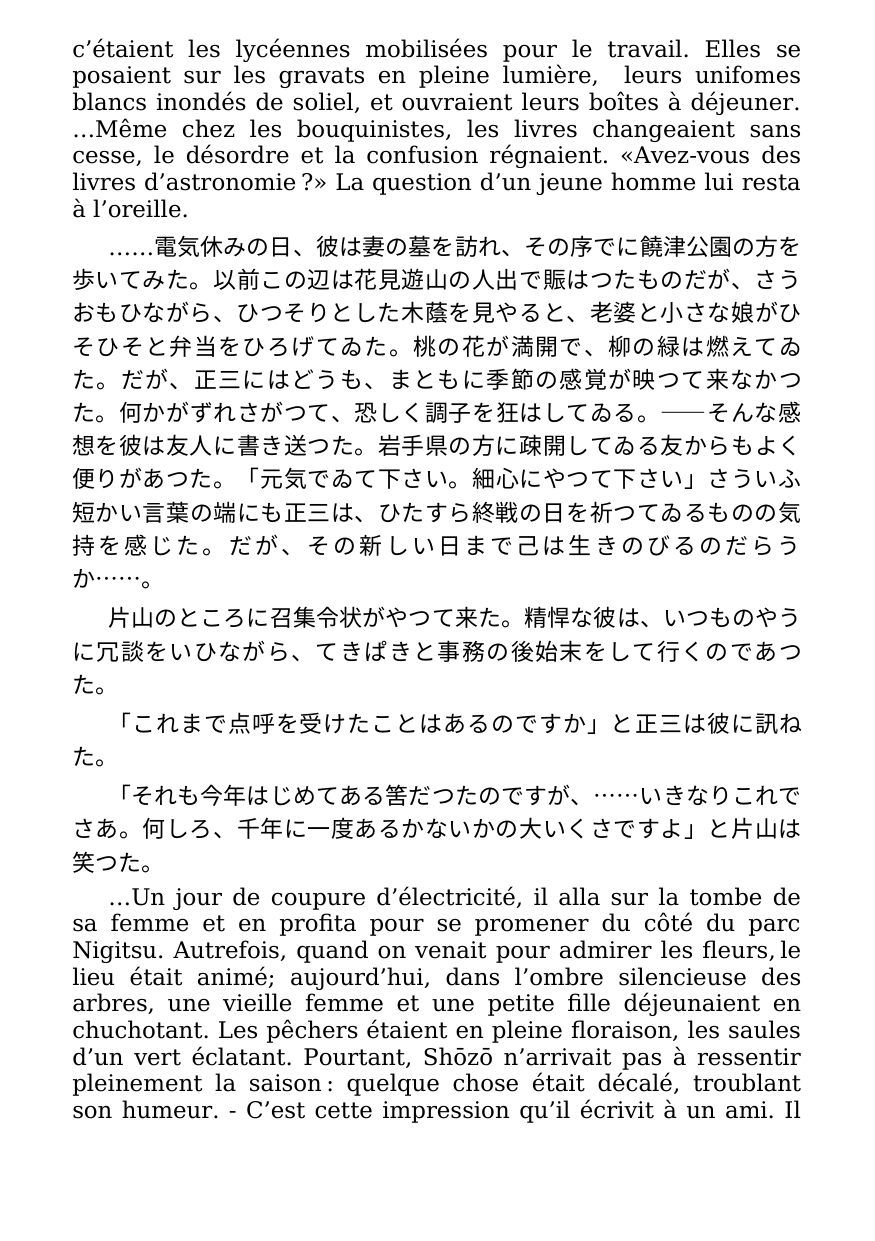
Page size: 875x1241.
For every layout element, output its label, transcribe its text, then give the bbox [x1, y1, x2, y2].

text 「これまで点呼を受けたことはあるのですか」と正三は彼に訊ねた。 [72, 706, 802, 772]
text …Un jour de coupure d’électricité, il alla sur la tombe de sa femme et en profita pour se promener du côté du parc Nigitsu. Autrefois, quand on venait pour admirer les fleurs, le lieu était animé; aujourd’hui, dans l’ombre silencieuse des arbres, une vieille femme et une petite fille déjeunaient en chuchotant. Les pêchers étaient en pleine floraison, les saules d’un vert éclatant. Pourtant, Shōzō n’arrivait pas à ressentir pleinement la saison : quelque chose était décalé, troublant son humeur. - C’est cette impression qu’il écrivit à un ami. Il [72, 884, 802, 1124]
text 片山のところに召集令状がやつて来た。精悍な彼は、いつものやうに冗談をいひながら、てきぱきと事務の後始末をして行くのであつた。 [72, 600, 802, 700]
text c’étaient les lycéennes mobilisées pour le travail. Elles se posaient sur les gravats en pleine lumière, leurs unifomes blancs inondés de soliel, et ouvraient leurs boîtes à déjeuner. …Même chez les bouquinistes, les livres changeaient sans cesse, le désordre et la confusion régnaient. «Avez-vous des livres d’astronomie ?» La question d’un jeune homme lui resta à l’oreille. [72, 36, 802, 223]
text ……電気休みの日、彼は妻の墓を訪れ、その序でに饒津公園の方を歩いてみた。以前この辺は花見遊山の人出で賑はつたものだが、さうおもひながら、ひつそりとした木蔭を見やると、老婆と小さな娘がひそひそと弁当をひろげてゐた。桃の花が満開で、柳の緑は燃えてゐた。だが、正三にはどうも、まともに季節の感覚が映つて来なかつた。何かがずれさがつて、恐しく調子を狂はしてゐる。――そんな感想を彼は友人に書き送つた。岩手県の方に疎開してゐる友からもよく便りがあつた。「元気でゐて下さい。細心にやつて下さい」さういふ短かい言葉の端にも正三は、ひたすら終戦の日を祈つてゐるものの気持を感じた。だが、その新しい日まで己は生きのびるのだらうか……。 [72, 229, 802, 594]
text 「それも今年はじめてある筈だつたのですが、……いきなりこれでさあ。何しろ、千年に一度あるかないかの大いくさですよ」と片山は笑つた。 [72, 778, 802, 878]
